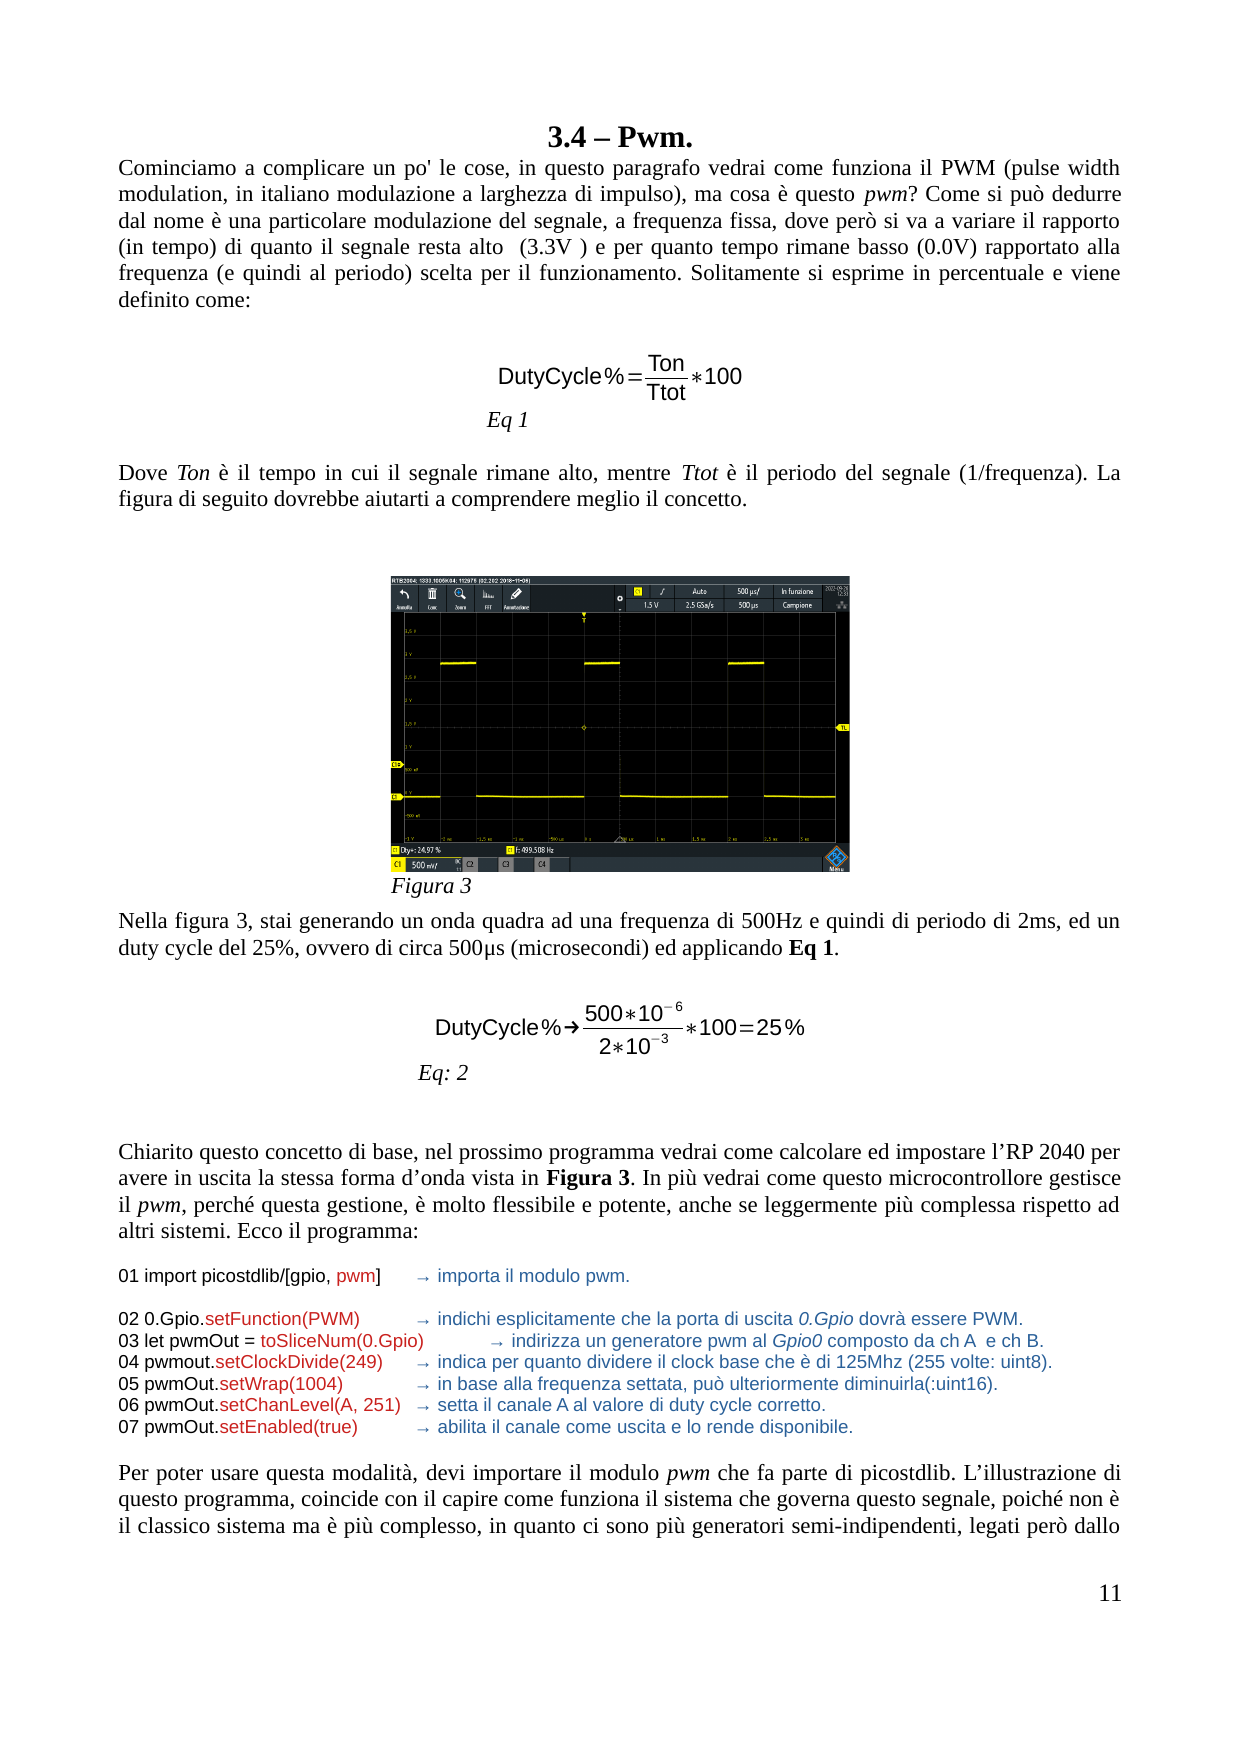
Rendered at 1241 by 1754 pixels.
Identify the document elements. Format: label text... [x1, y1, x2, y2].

text 04 pwmout.setClockDivide(249) → indica per quanto dividere il clock base che è di 125Mhz (255 volte: uint8). [118, 1351, 1122, 1373]
text 05 pwmOut.setWrap(1004) → in base alla frequenza settata, può ulteriormente diminuirla(:uint16). [118, 1373, 1122, 1394]
text Per poter usare questa modalità, devi importare il modulo pwm che fa parte di picostdlib. L’illustrazione di questo programma, coincide con il capire come funziona il sistema che governa questo segnale, poiché non è il classico sistema ma è più complesso, in quanto ci sono più generatori semi-indipendenti, legati però dallo [118, 1459, 1122, 1538]
picture [390, 576, 850, 872]
text 01 import picostdlib/[gpio, pwm] → importa il modulo pwm. [118, 1265, 1122, 1286]
text 02 0.Gpio.setFunction(PWM) → indichi esplicitamente che la porta di uscita 0.Gpio dovrà essere PWM. [118, 1308, 1122, 1329]
text Cominciamo a complicare un po' le cose, in questo paragrafo vedrai come funziona il PWM (pulse width modulation, in italiano modulazione a larghezza di impulso), ma cosa è questo pwm? Come si può dedurre dal nome è una particolare modulazione del segnale, a frequenza fissa, dove però si va a variare il rapporto (in tempo) di quanto il segnale resta alto (3.3V ) e per quanto tempo rimane basso (0.0V) rapportato alla frequenza (e quindi al periodo) scelta per il funzionamento. Solitamente si esprime in percentuale e viene definito come: [118, 154, 1122, 312]
text Eq: 2 [418, 999, 822, 1085]
text Eq 1 [487, 351, 754, 433]
text 06 pwmOut.setChanLevel(A, 251) → setta il canale A al valore di duty cycle corretto. [118, 1394, 1122, 1416]
text 03 let pwmOut = toSliceNum(0.Gpio) → indirizza un generatore pwm al Gpio0 composto da ch A e ch B. [118, 1329, 1122, 1351]
text Nella figura 3, stai generando un onda quadra ad una frequenza di 500Hz e quindi di periodo di 2ms, ed un duty cycle del 25%, ovvero di circa 500μs (microsecondi) ed applicando Eq 1. [118, 907, 1122, 960]
text Figura 3 [391, 872, 849, 898]
text 3.4 – Pwm. [118, 118, 1122, 154]
text Dove Ton è il tempo in cui il segnale rimane alto, mentre Ttot è il periodo del segnale (1/frequenza). La figura di seguito dovrebbe aiutarti a comprendere meglio il concetto. [118, 459, 1122, 512]
text Chiarito questo concetto di base, nel prossimo programma vedrai come calcolare ed impostare l’RP 2040 per avere in uscita la stessa forma d’onda vista in Figura 3. In più vedrai come questo microcontrollore gestisce il pwm, perché questa gestione, è molto flessibile e potente, anche se leggermente più complessa rispetto ad altri sistemi. Ecco il programma: [118, 1138, 1122, 1243]
text 07 pwmOut.setEnabled(true) → abilita il canale come uscita e lo rende disponibile. [118, 1416, 1122, 1437]
